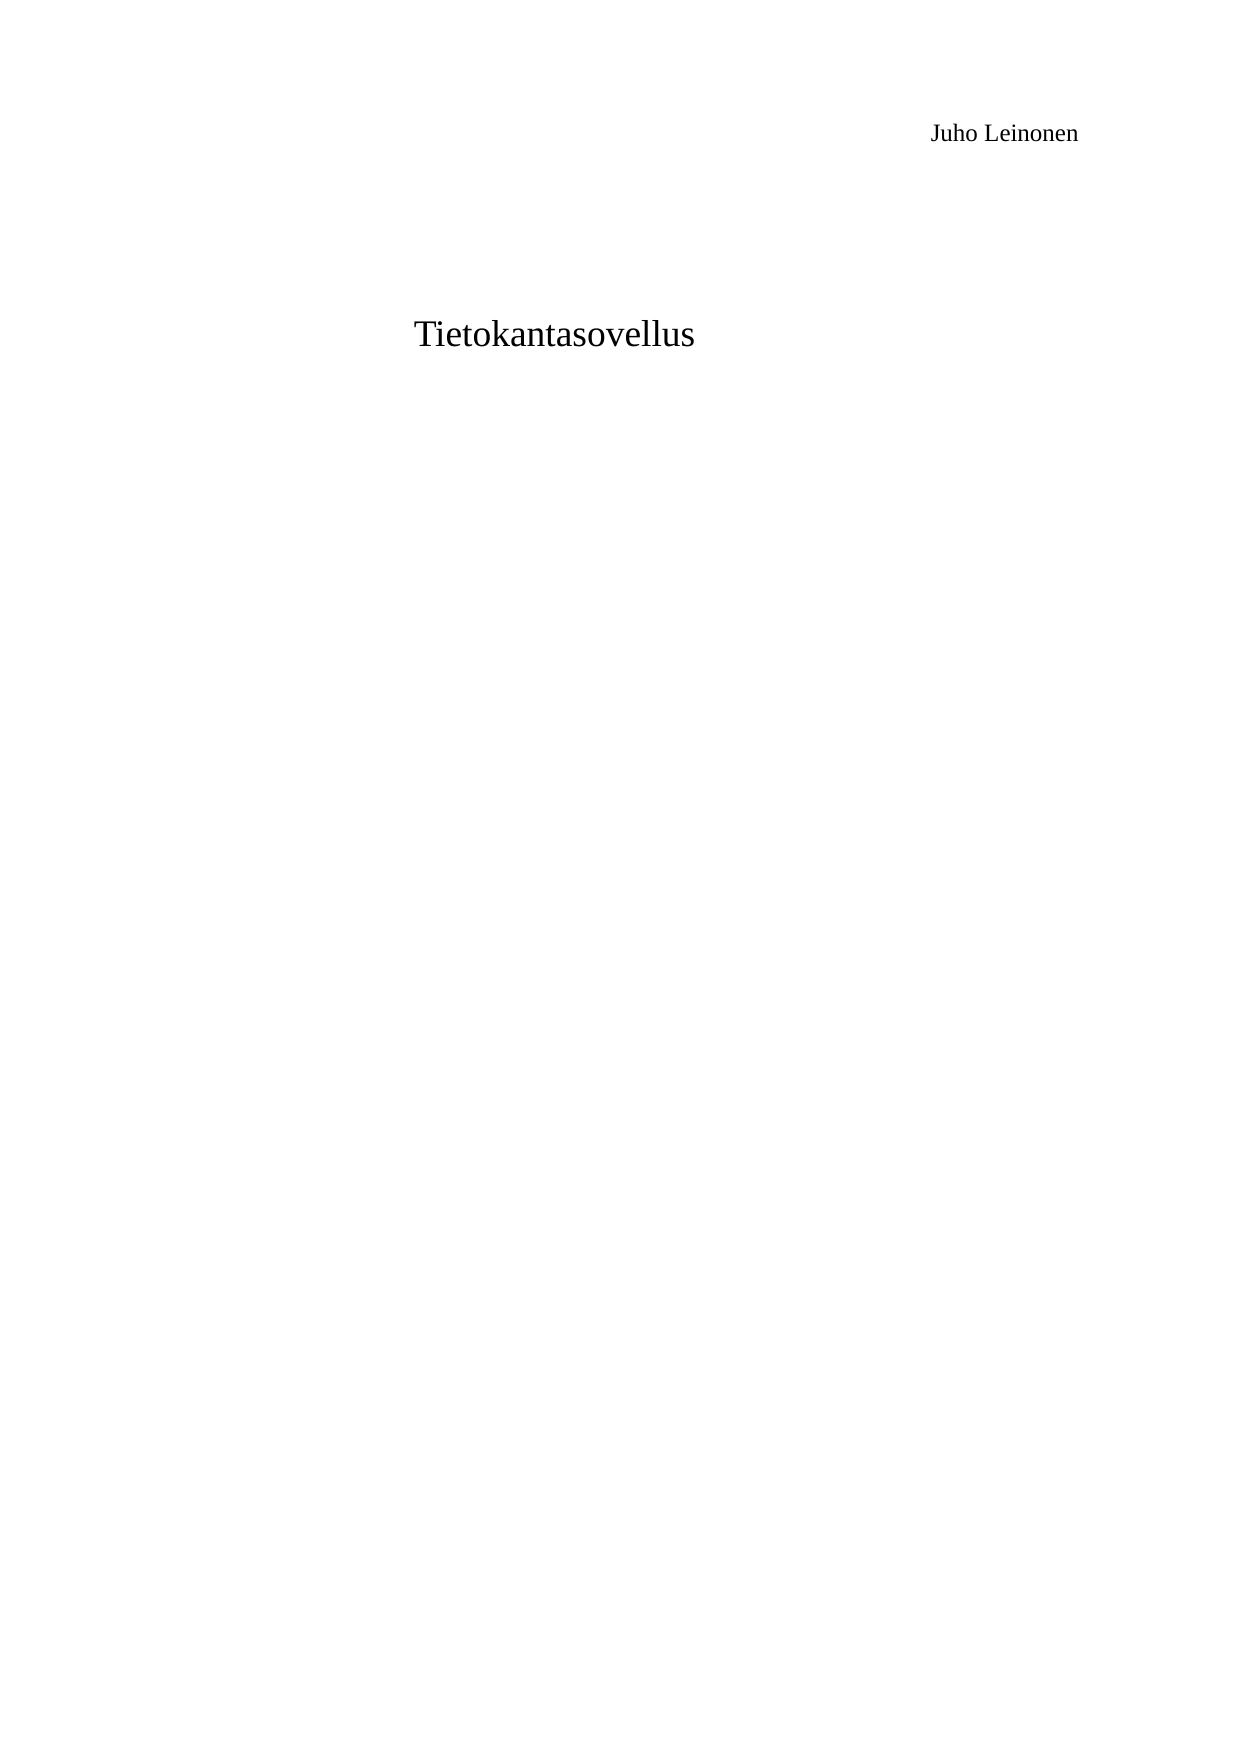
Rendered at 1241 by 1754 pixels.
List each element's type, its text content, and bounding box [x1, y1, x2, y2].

text Juho Leinonen [118, 118, 1122, 147]
text Tietokantasovellus [118, 312, 1122, 355]
